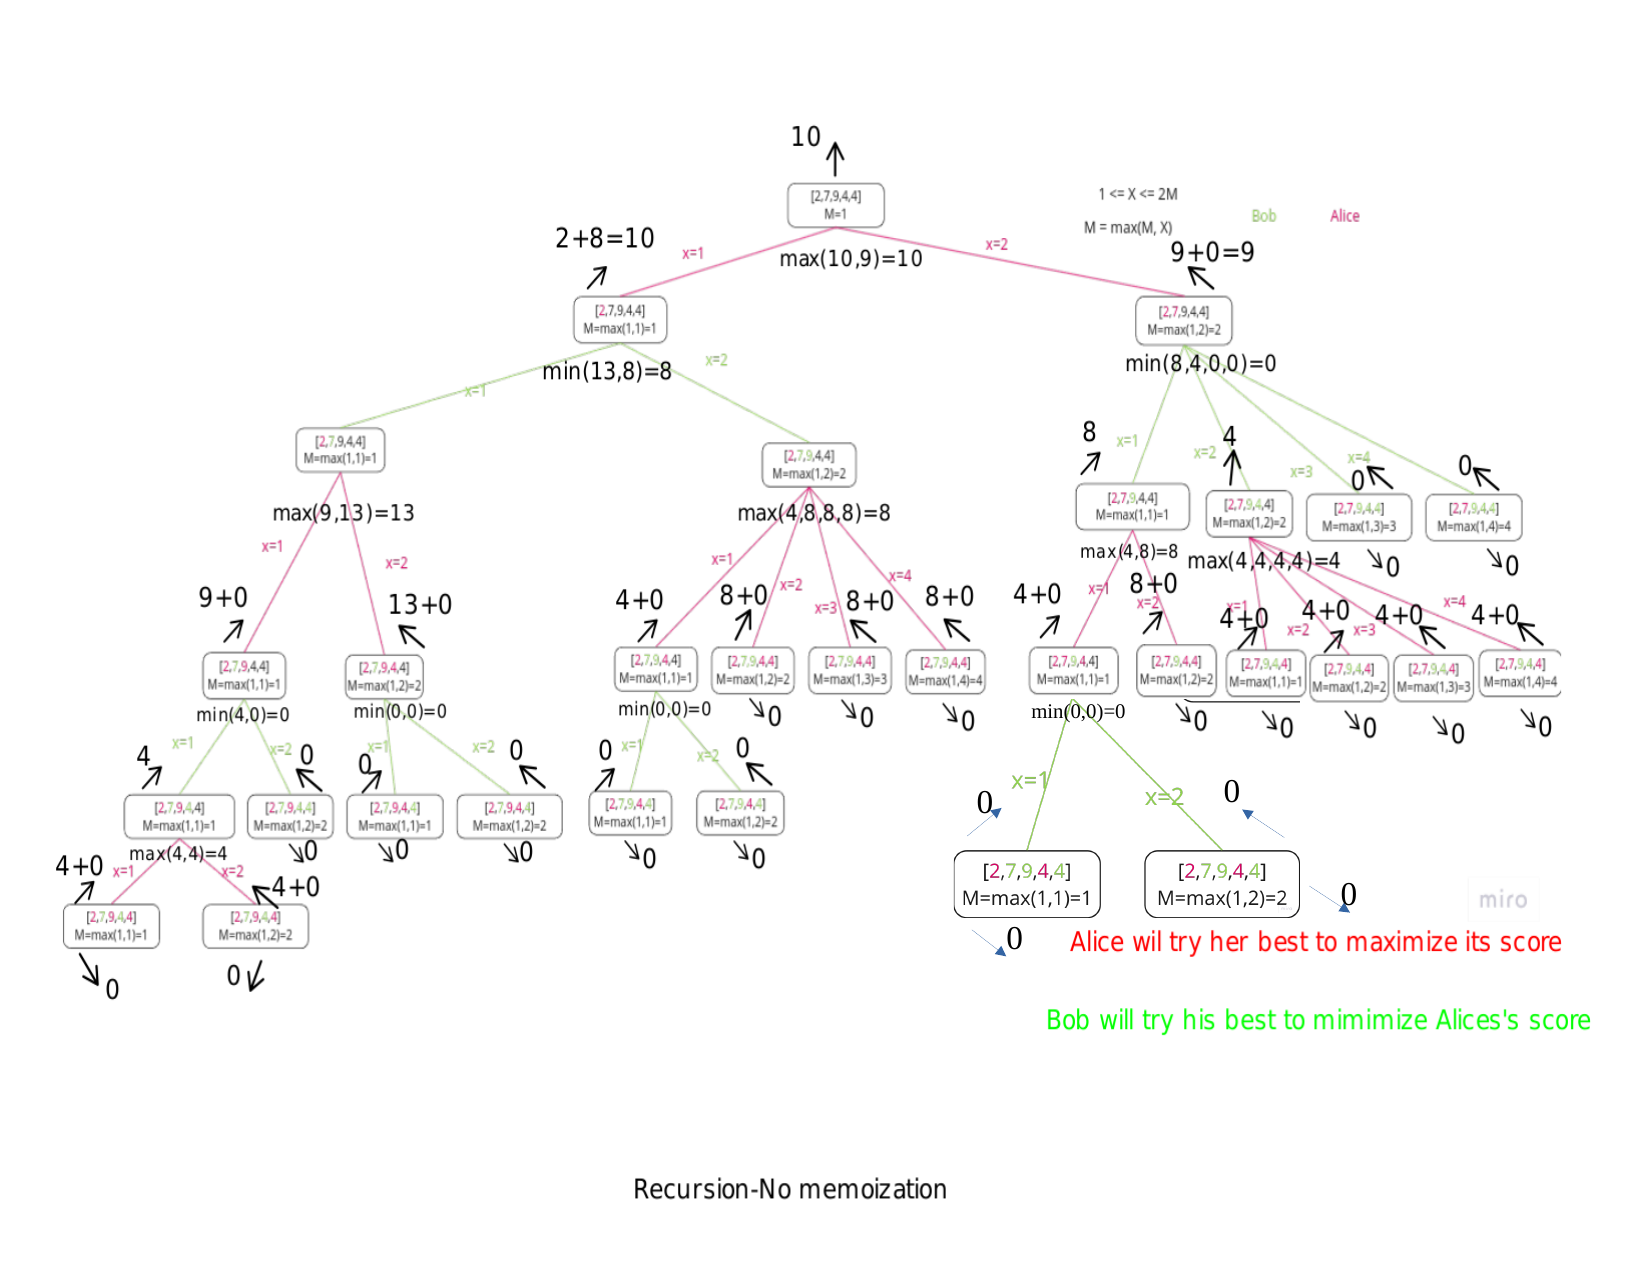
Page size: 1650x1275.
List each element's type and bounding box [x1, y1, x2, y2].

picture [53, 118, 1597, 1223]
